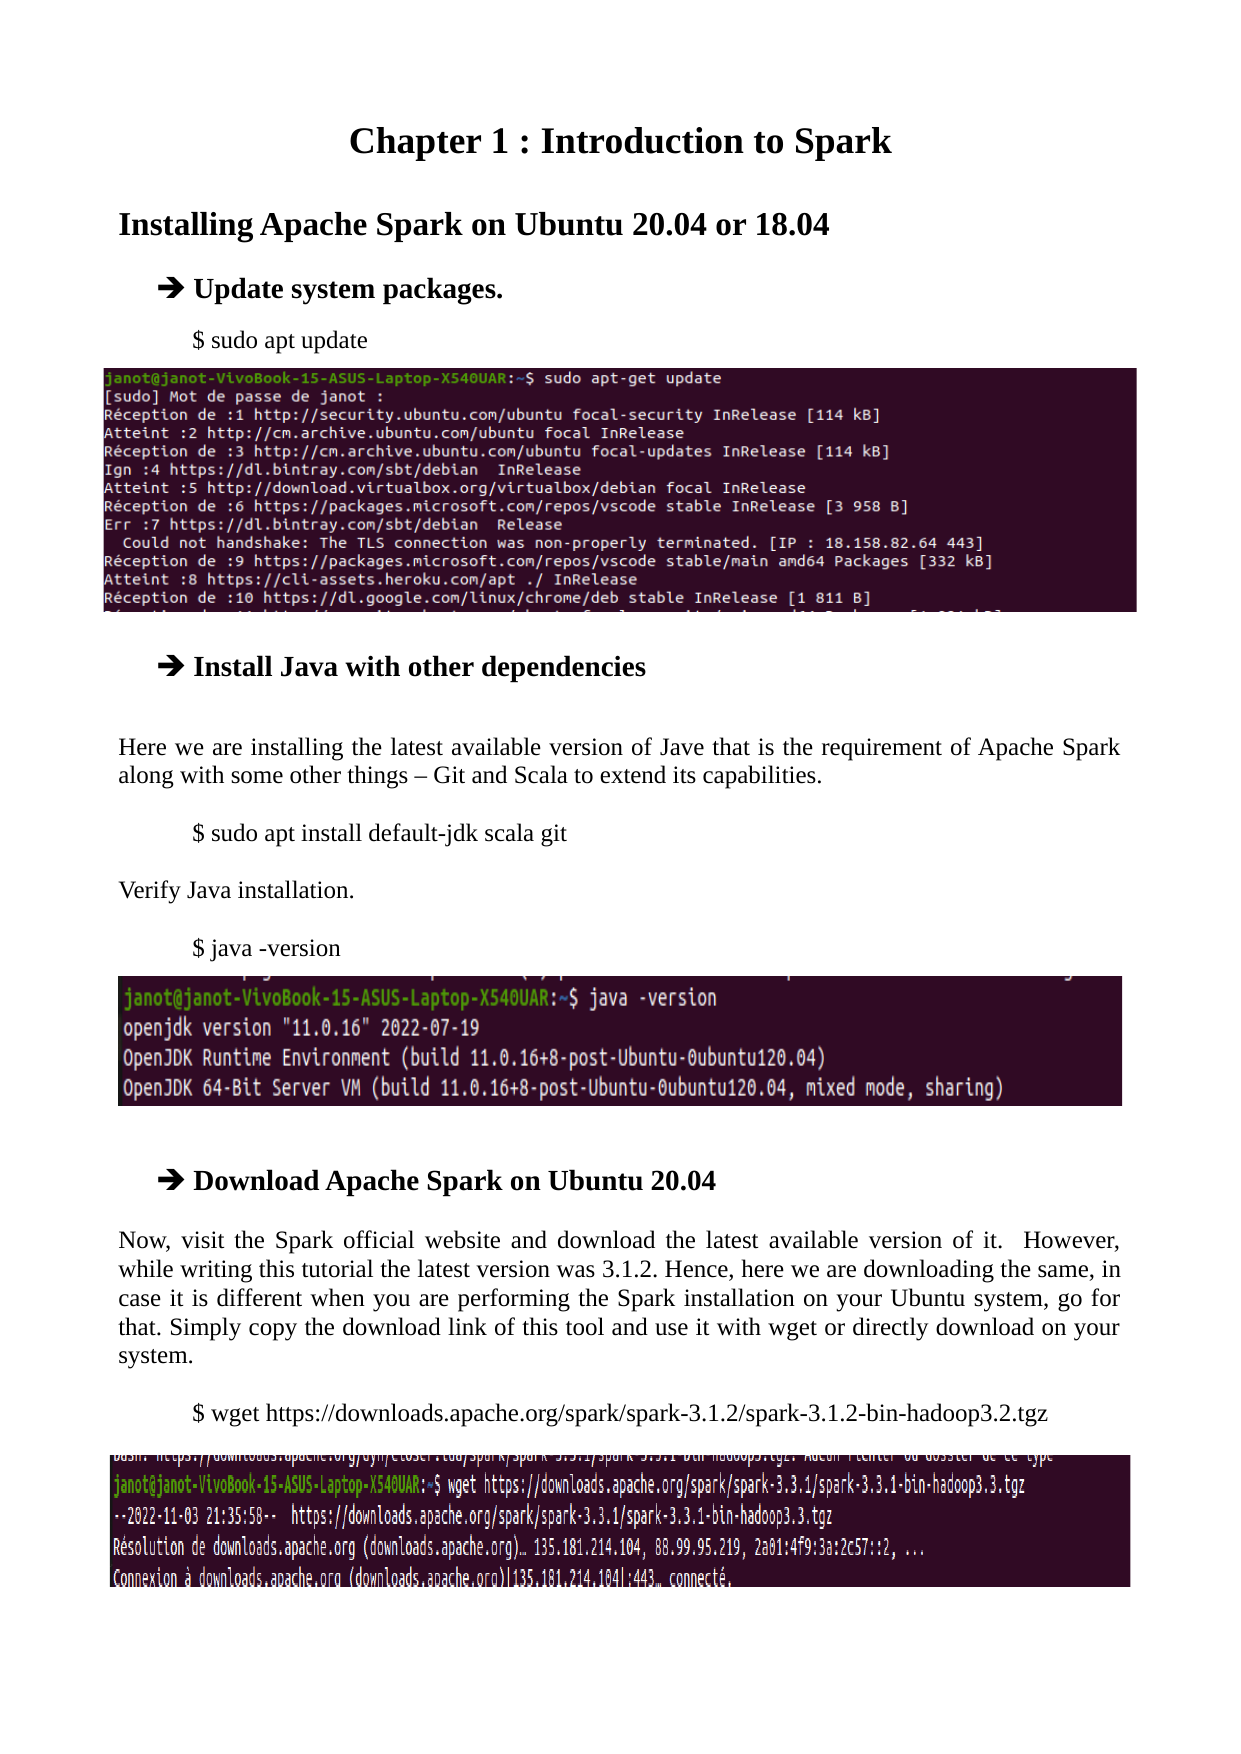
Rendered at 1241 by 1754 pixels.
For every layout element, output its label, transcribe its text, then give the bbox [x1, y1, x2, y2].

text Now, visit the Spark official website and download the latest available version of it. However, while writing this tutorial the latest version was 3.1.2. Hence, here we are downloading the same, in case it is different when you are performing the Spark installation on your Ubuntu system, go for that. Simply copy the download link of this tool and use it with wget or directly download on your system. [118, 1226, 1122, 1369]
text $ sudo apt install default-jdk scala git [118, 818, 1122, 847]
text Here we are installing the latest available version of Jave that is the requirement of Apache Spark along with some other things – Git and Scala to extend its capabilities. [118, 732, 1122, 789]
text Installing Apache Spark on Ubuntu 20.04 or 18.04 [118, 204, 1122, 243]
list Download Apache Spark on Ubuntu 20.04 [156, 1163, 1122, 1197]
picture [103, 368, 1137, 612]
text $ java -version [118, 933, 1122, 962]
list Install Java with other dependencies [156, 649, 1122, 683]
text $ sudo apt update [118, 325, 1122, 353]
picture [118, 976, 1123, 1106]
text $ wget https://downloads.apache.org/spark/spark-3.1.2/spark-3.1.2-bin-hadoop3.2.tgz [118, 1398, 1122, 1427]
text Verify Java installation. [118, 875, 1122, 904]
picture [109, 1455, 1131, 1587]
list Update system packages. [156, 271, 1122, 305]
text Chapter 1 : Introduction to Spark [118, 118, 1122, 161]
